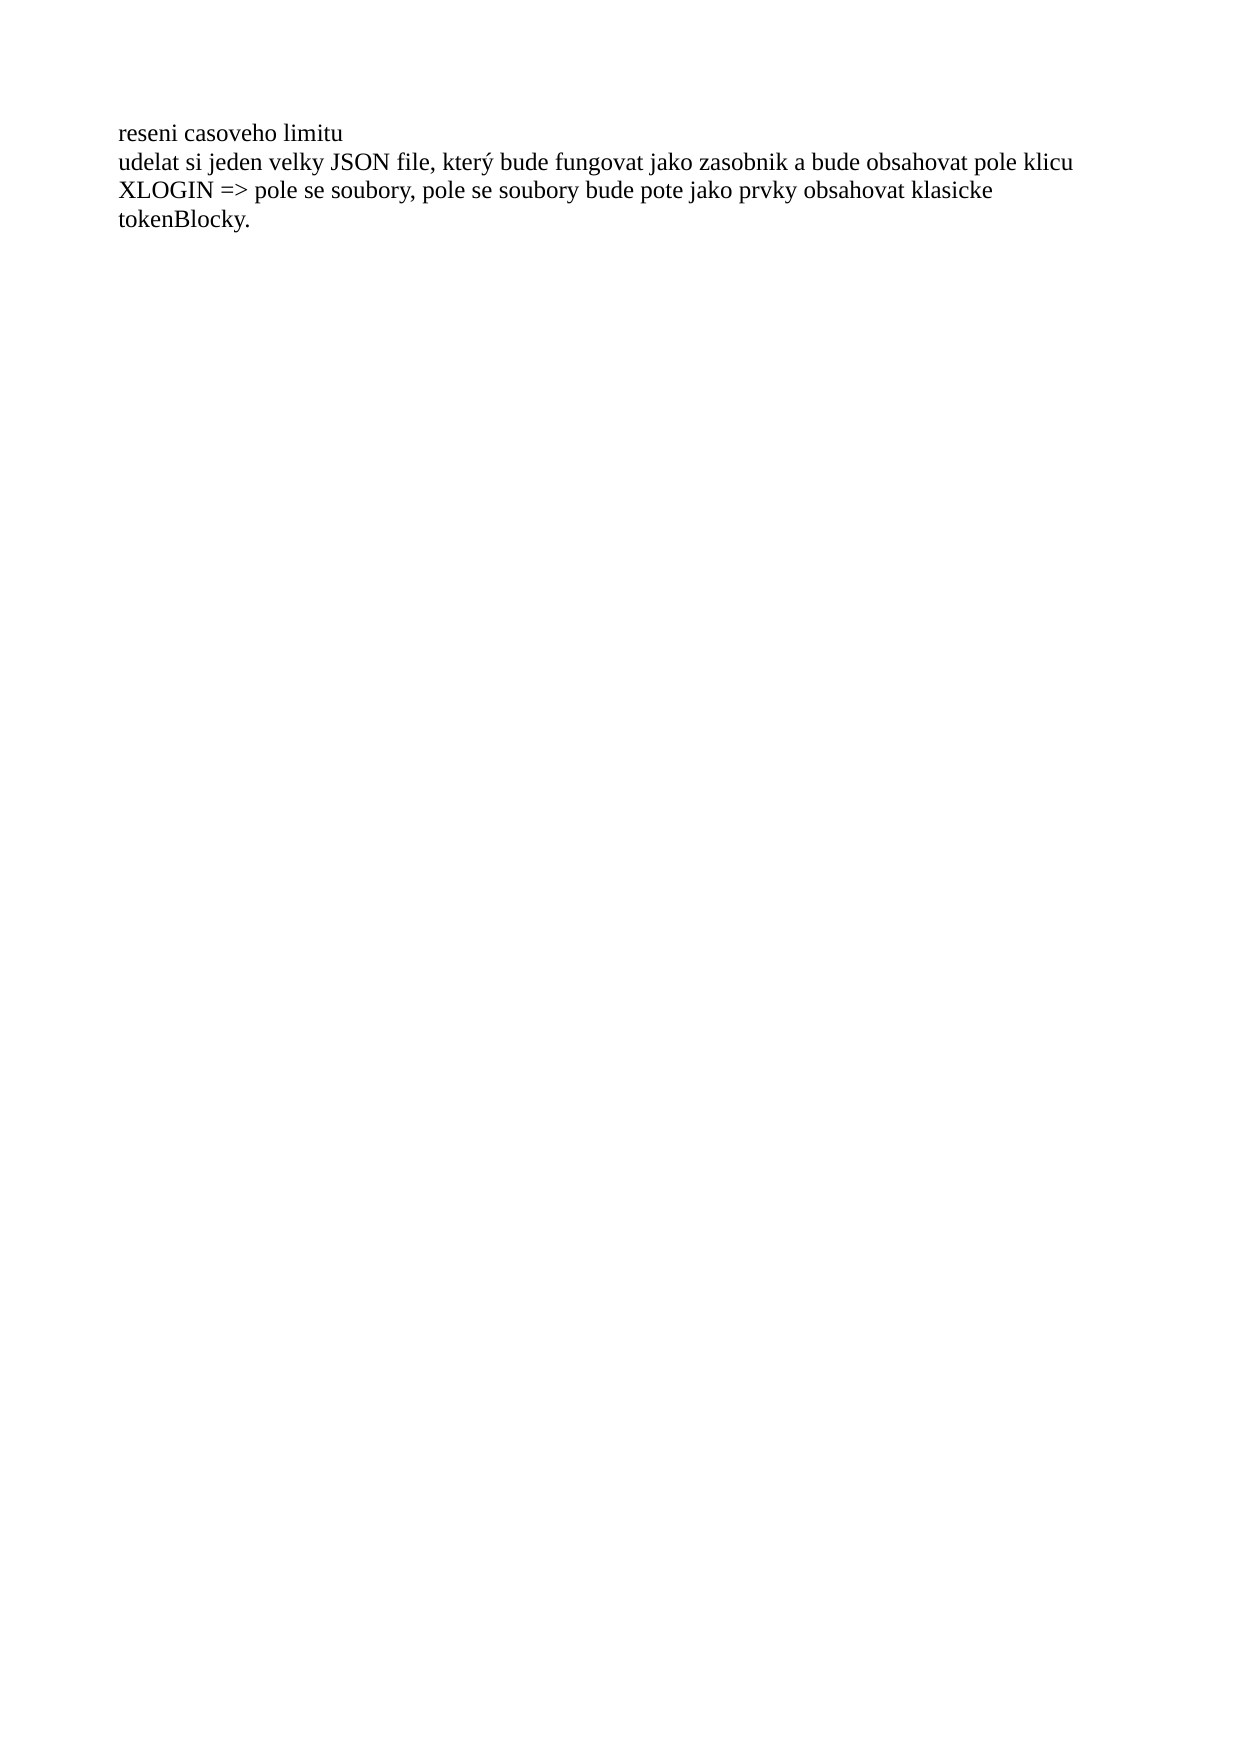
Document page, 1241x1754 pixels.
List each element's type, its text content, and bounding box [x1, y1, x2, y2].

text udelat si jeden velky JSON file, který bude fungovat jako zasobnik a bude obsahovat pole klicu XLOGIN => pole se soubory, pole se soubory bude pote jako prvky obsahovat klasicke tokenBlocky. [118, 147, 1122, 233]
text reseni casoveho limitu [118, 118, 1122, 147]
